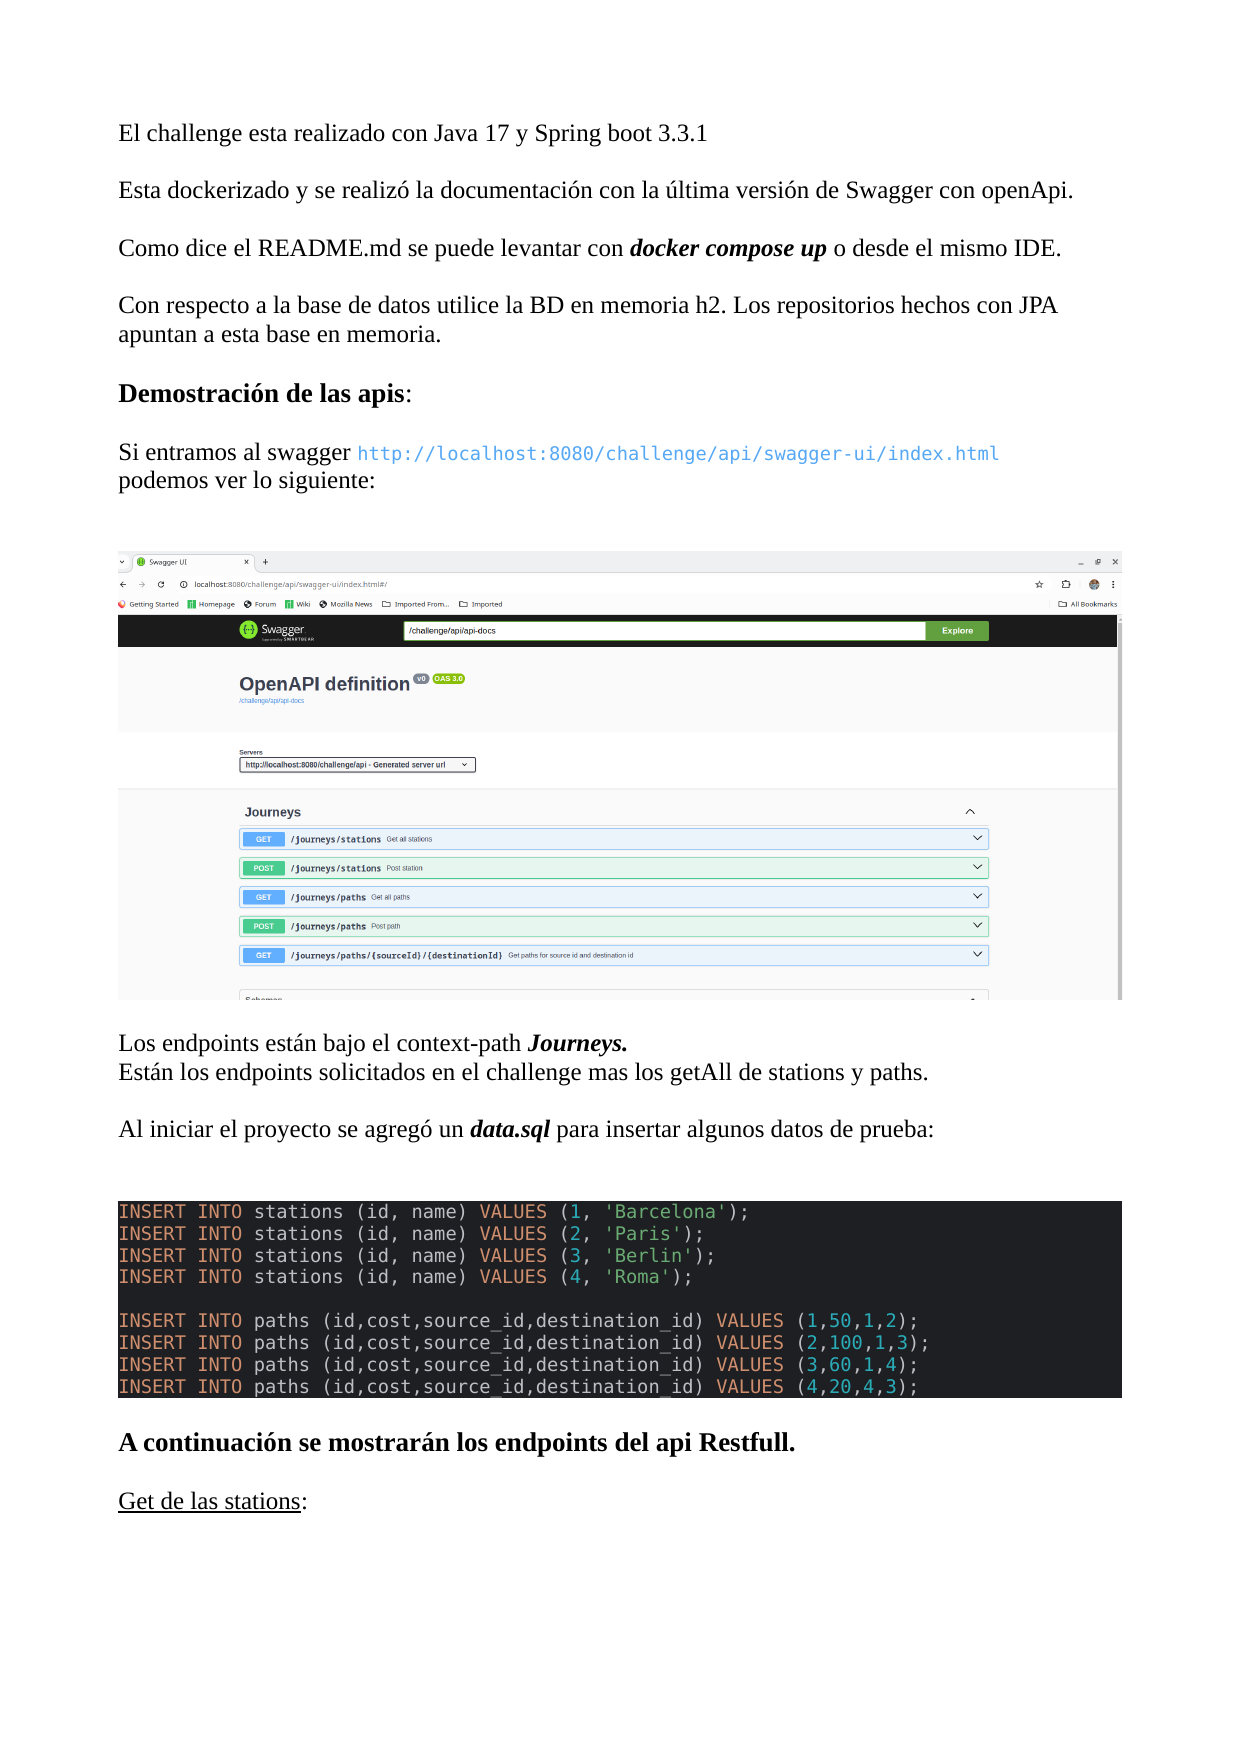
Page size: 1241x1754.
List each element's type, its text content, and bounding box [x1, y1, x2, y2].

text Demostración de las apis: [118, 377, 1122, 408]
text Get de las stations: [118, 1486, 1122, 1515]
text Con respecto a la base de datos utilice la BD en memoria h2. Los repositorios hechos con JPA apuntan a esta base en memoria. [118, 291, 1122, 348]
text INSERT INTO stations (id, name) VALUES (1, 'Barcelona'); INSERT INTO stations (id, name) VALUES (2, 'Paris'); INSERT INTO stations (id, name) VALUES (3, 'Berlin'); INSERT INTO stations (id, name) VALUES (4, 'Roma'); INSERT INTO paths (id,cost,source_id,destination_id) VALUES (1,50,1,2); INSERT INTO paths (id,cost,source_id,destination_id) VALUES (2,100,1,3); INSERT INTO paths (id,cost,source_id,destination_id) VALUES (3,60,1,4); INSERT INTO paths (id,cost,source_id,destination_id) VALUES (4,20,4,3); [118, 1201, 1122, 1398]
text podemos ver lo siguiente: [118, 466, 1122, 494]
text A continuación se mostrarán los endpoints del api Restfull. [118, 1426, 1122, 1458]
text Esta dockerizado y se realizó la documentación con la última versión de Swagger con openApi. [118, 176, 1122, 204]
text El challenge esta realizado con Java 17 y Spring boot 3.3.1 [118, 118, 1122, 147]
text Los endpoints están bajo el context-path Journeys. Están los endpoints solicitados en el challenge mas los getAll de stations y paths. [118, 1028, 1122, 1086]
text Como dice el README.md se puede levantar con docker compose up o desde el mismo IDE. [118, 233, 1122, 262]
text Si entramos al swagger http://localhost:8080/challenge/api/swagger-ui/index.html [118, 437, 1122, 466]
text Al iniciar el proyecto se agregó un data.sql para insertar algunos datos de prueba: [118, 1114, 1122, 1143]
picture [118, 551, 1123, 1000]
